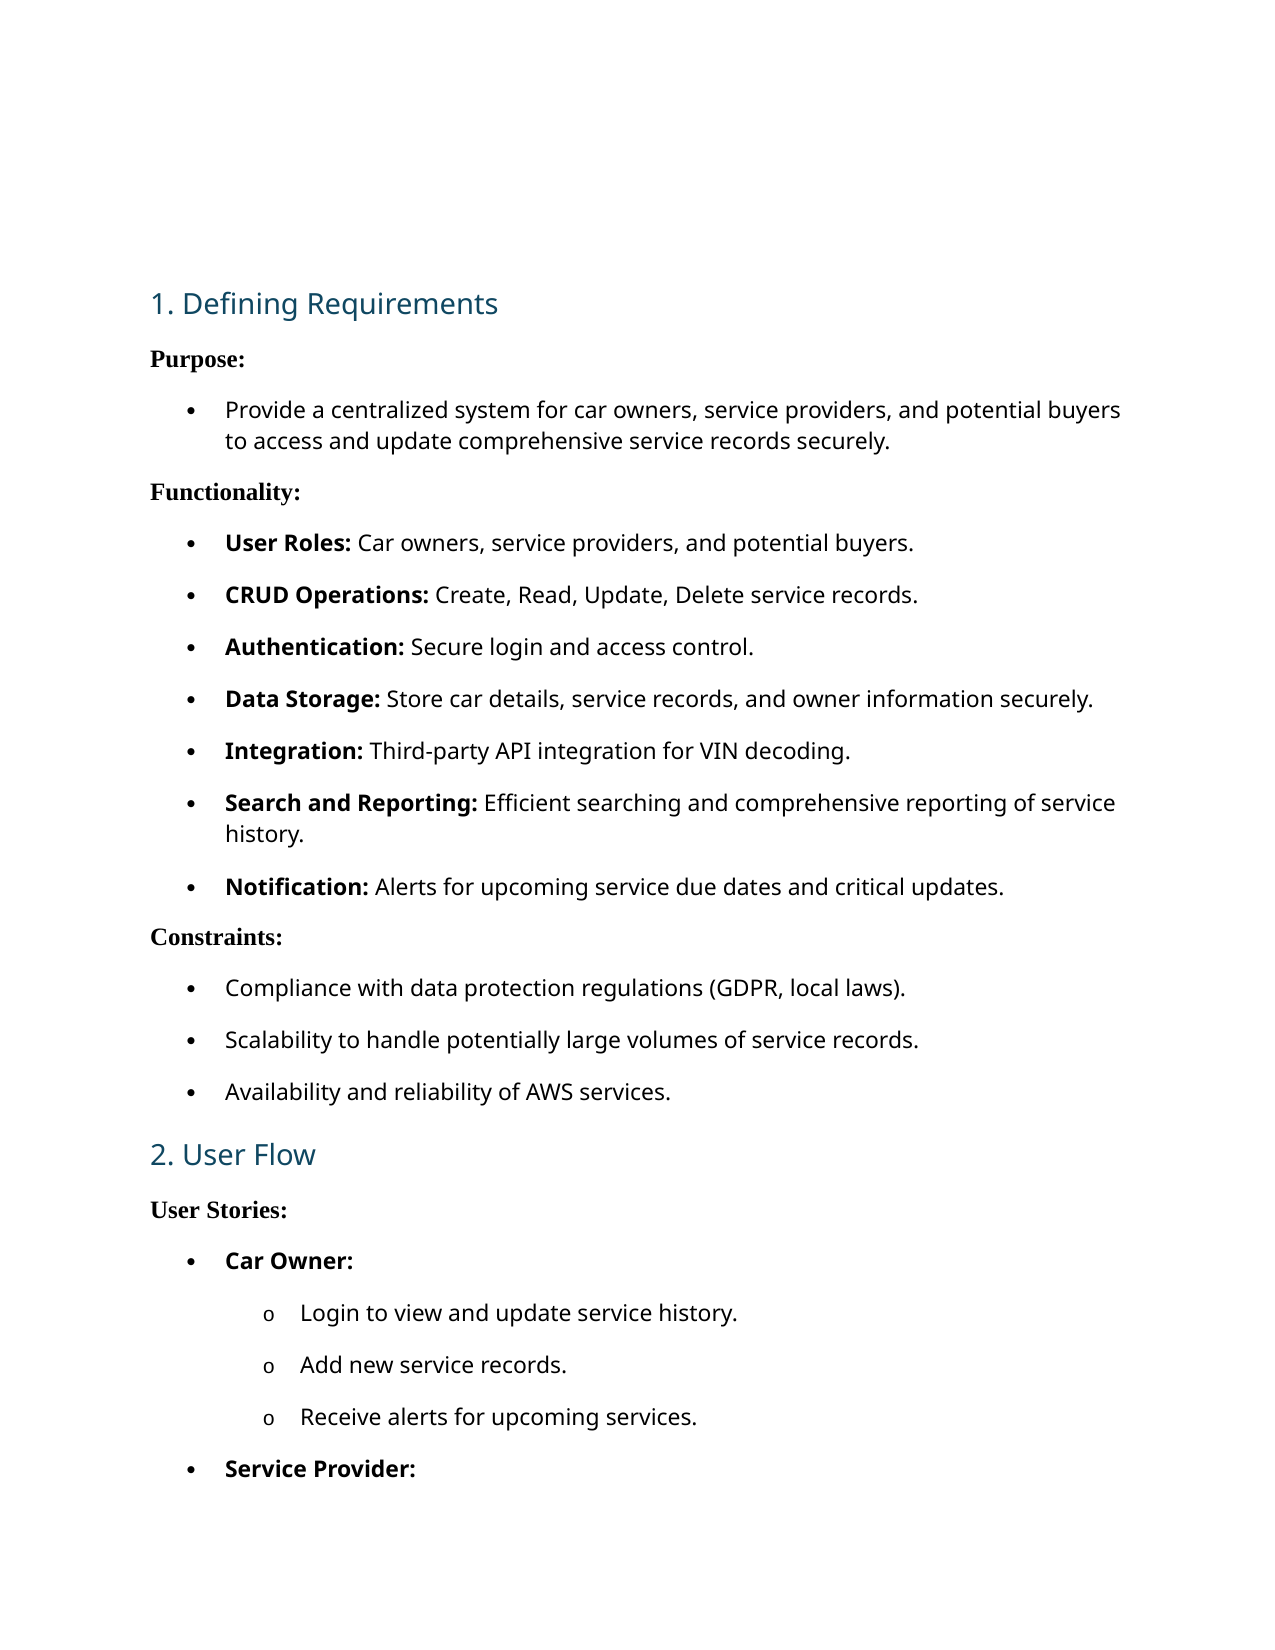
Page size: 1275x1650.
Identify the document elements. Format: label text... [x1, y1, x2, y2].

list CRUD Operations: Create, Read, Update, Delete service records. [187, 579, 1125, 610]
text Constraints: [150, 922, 1125, 951]
text Purpose: [150, 344, 1125, 373]
list Notification: Alerts for upcoming service due dates and critical updates. [187, 870, 1125, 902]
list Data Storage: Store car details, service records, and owner information securely. [187, 683, 1125, 714]
list User Roles: Car owners, service providers, and potential buyers. [187, 527, 1125, 558]
list Compliance with data protection regulations (GDPR, local laws). [187, 972, 1125, 1003]
text Functionality: [150, 477, 1125, 506]
subtitle 1. Defining Requirements [150, 283, 1125, 323]
text User Stories: [150, 1195, 1125, 1224]
list Scalability to handle potentially large volumes of service records. [187, 1024, 1125, 1055]
subtitle 2. User Flow [150, 1134, 1125, 1174]
list Search and Reporting: Efficient searching and comprehensive reporting of service history. [187, 787, 1125, 849]
list Login to view and update service history. [262, 1297, 1125, 1328]
list Add new service records. [262, 1349, 1125, 1380]
list Authentication: Secure login and access control. [187, 631, 1125, 662]
list Service Provider: [187, 1453, 1125, 1484]
list Car Owner: [187, 1245, 1125, 1276]
list Receive alerts for upcoming services. [262, 1401, 1125, 1432]
list Integration: Third-party API integration for VIN decoding. [187, 735, 1125, 766]
list Provide a centralized system for car owners, service providers, and potential buyers to access and update comprehensive service records securely. [187, 394, 1125, 456]
list Availability and reliability of AWS services. [187, 1076, 1125, 1107]
